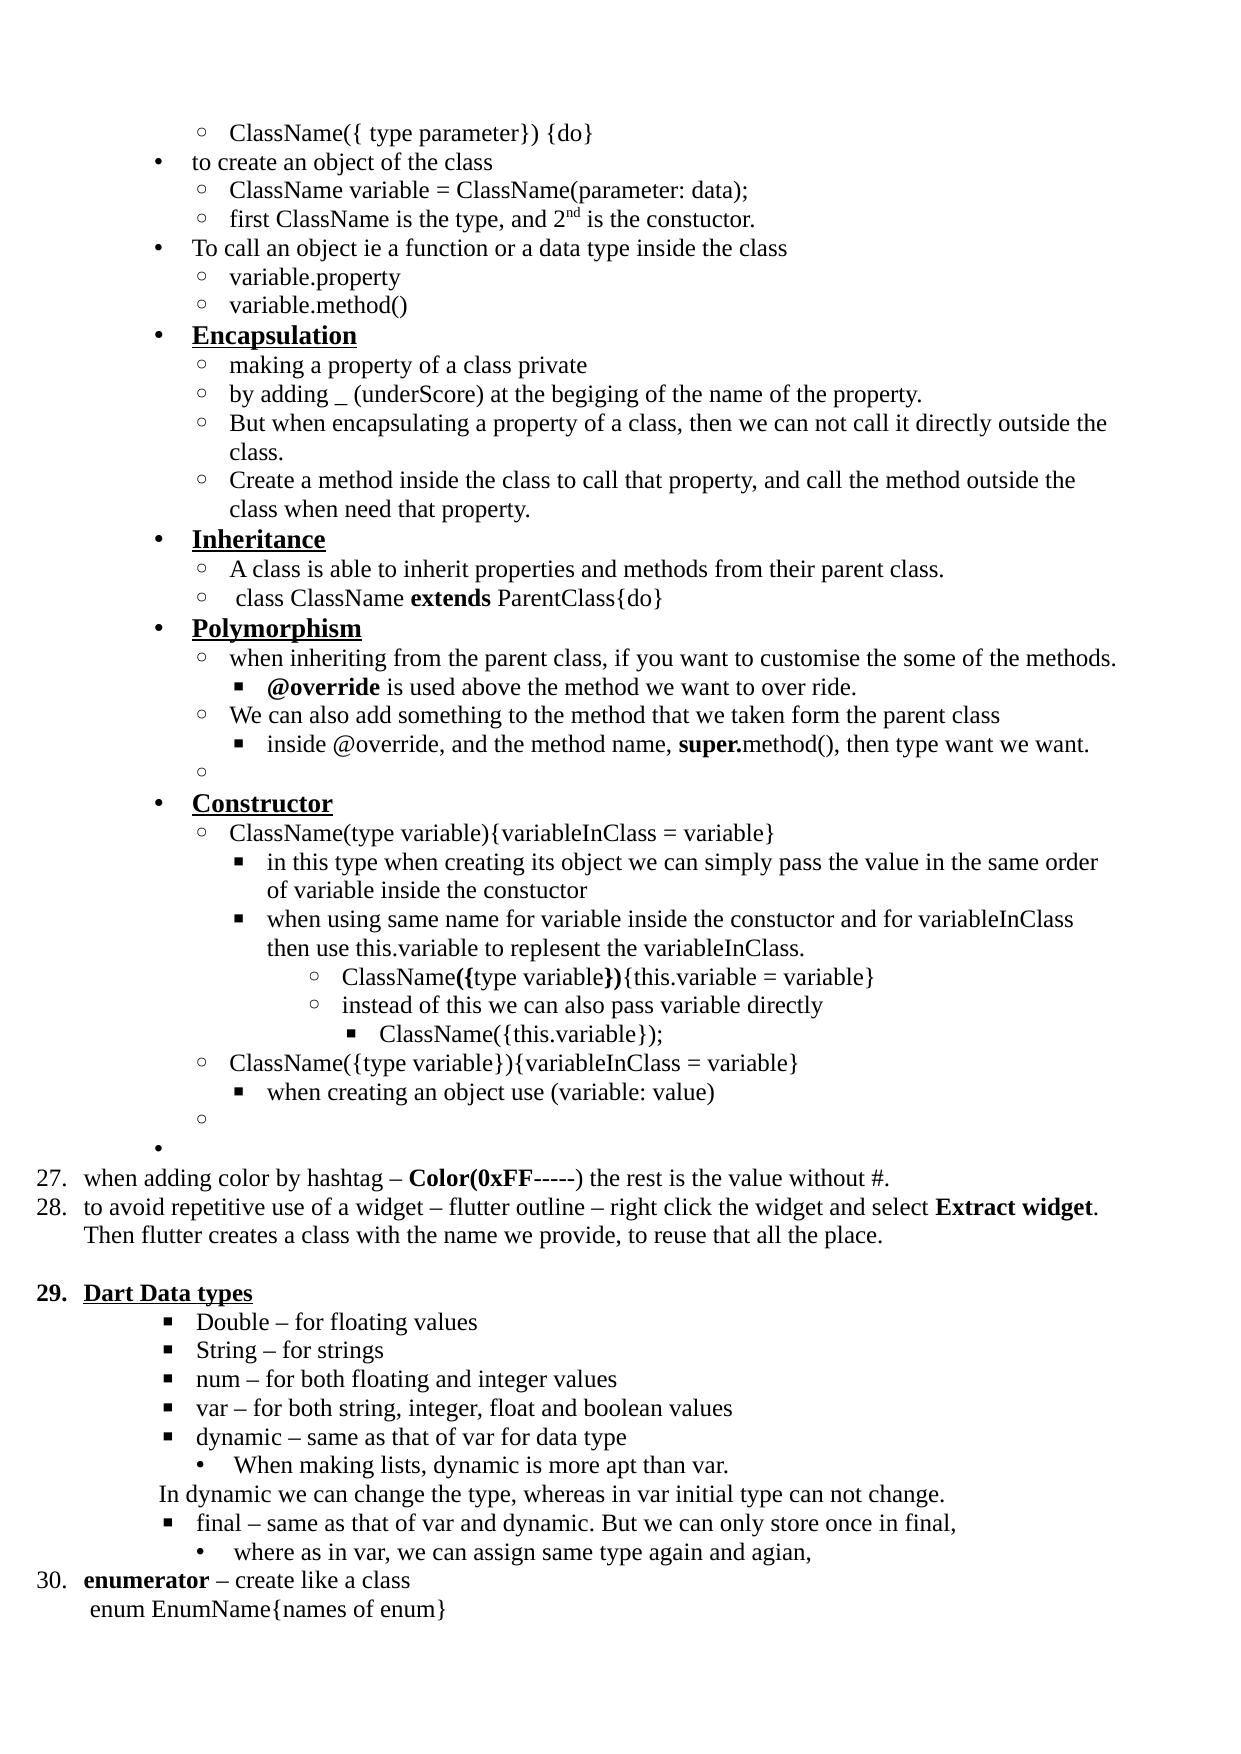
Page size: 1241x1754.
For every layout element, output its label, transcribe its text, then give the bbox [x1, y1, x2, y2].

list ClassName({type variable}){variableInClass = variable} [192, 1048, 1122, 1077]
list class ClassName extends ParentClass{do} [192, 583, 1122, 612]
list inside @override, and the method name, super.method(), then type want we want. [229, 729, 1122, 758]
list instead of this we can also pass variable directly [304, 991, 1122, 1019]
list Polymorphism [154, 612, 1122, 643]
list Encapsulation [154, 319, 1122, 351]
list ClassName(type variable){variableInClass = variable} [192, 818, 1122, 847]
list when using same name for variable inside the constuctor and for variableInClass then use this.variable to replesent the variableInClass. [229, 904, 1122, 962]
list ClassName variable = ClassName(parameter: data); [192, 176, 1122, 204]
list @override is used above the method we want to over ride. [229, 672, 1122, 701]
list num – for both floating and integer values [158, 1364, 1122, 1393]
list But when encapsulating a property of a class, then we can not call it directly outside the class. [192, 408, 1122, 466]
list in this type when creating its object we can simply pass the value in the same order of variable inside the constuctor [229, 847, 1122, 904]
list To call an object ie a function or a data type inside the class [154, 233, 1122, 262]
list first ClassName is the type, and 2nd is the constuctor. [192, 204, 1122, 233]
list variable.property [192, 262, 1122, 291]
list In dynamic we can change the type, whereas in var initial type can not change. [121, 1479, 1122, 1508]
list making a property of a class private [192, 351, 1122, 379]
list final – same as that of var and dynamic. But we can only store once in final, [158, 1508, 1122, 1537]
list when creating an object use (variable: value) [229, 1077, 1122, 1106]
list enumerator – create like a class [36, 1566, 1122, 1594]
list Constructor [154, 787, 1122, 818]
list ClassName({type variable}){this.variable = variable} [304, 962, 1122, 991]
list var – for both string, integer, float and boolean values [158, 1393, 1122, 1422]
list String – for strings [158, 1336, 1122, 1364]
list Dart Data types [36, 1278, 1122, 1307]
list Create a method inside the class to call that property, and call the method outside the class when need that property. [192, 466, 1122, 523]
list When making lists, dynamic is more apt than var. [196, 1451, 1122, 1479]
list ClassName({ type parameter}) {do} [192, 118, 1122, 147]
list where as in var, we can assign same type again and agian, [196, 1537, 1122, 1566]
list when adding color by hashtag – Color(0xFF-----) the rest is the value without #. [36, 1163, 1122, 1192]
list ClassName({this.variable}); [342, 1019, 1122, 1048]
list variable.method() [192, 291, 1122, 319]
list to avoid repetitive use of a widget – flutter outline – right click the widget and select Extract widget. Then flutter creates a class with the name we provide, to reuse that all the place. [36, 1192, 1122, 1249]
list to create an object of the class [154, 147, 1122, 176]
list Double – for floating values [158, 1307, 1122, 1336]
list We can also add something to the method that we taken form the parent class [192, 701, 1122, 729]
list A class is able to inherit properties and methods from their parent class. [192, 554, 1122, 583]
list by adding _ (underScore) at the begiging of the name of the property. [192, 379, 1122, 408]
list dynamic – same as that of var for data type [158, 1422, 1122, 1451]
list Inheritance [154, 523, 1122, 554]
list when inheriting from the parent class, if you want to customise the some of the methods. [192, 643, 1122, 672]
list enum EnumName{names of enum} [36, 1594, 1122, 1623]
